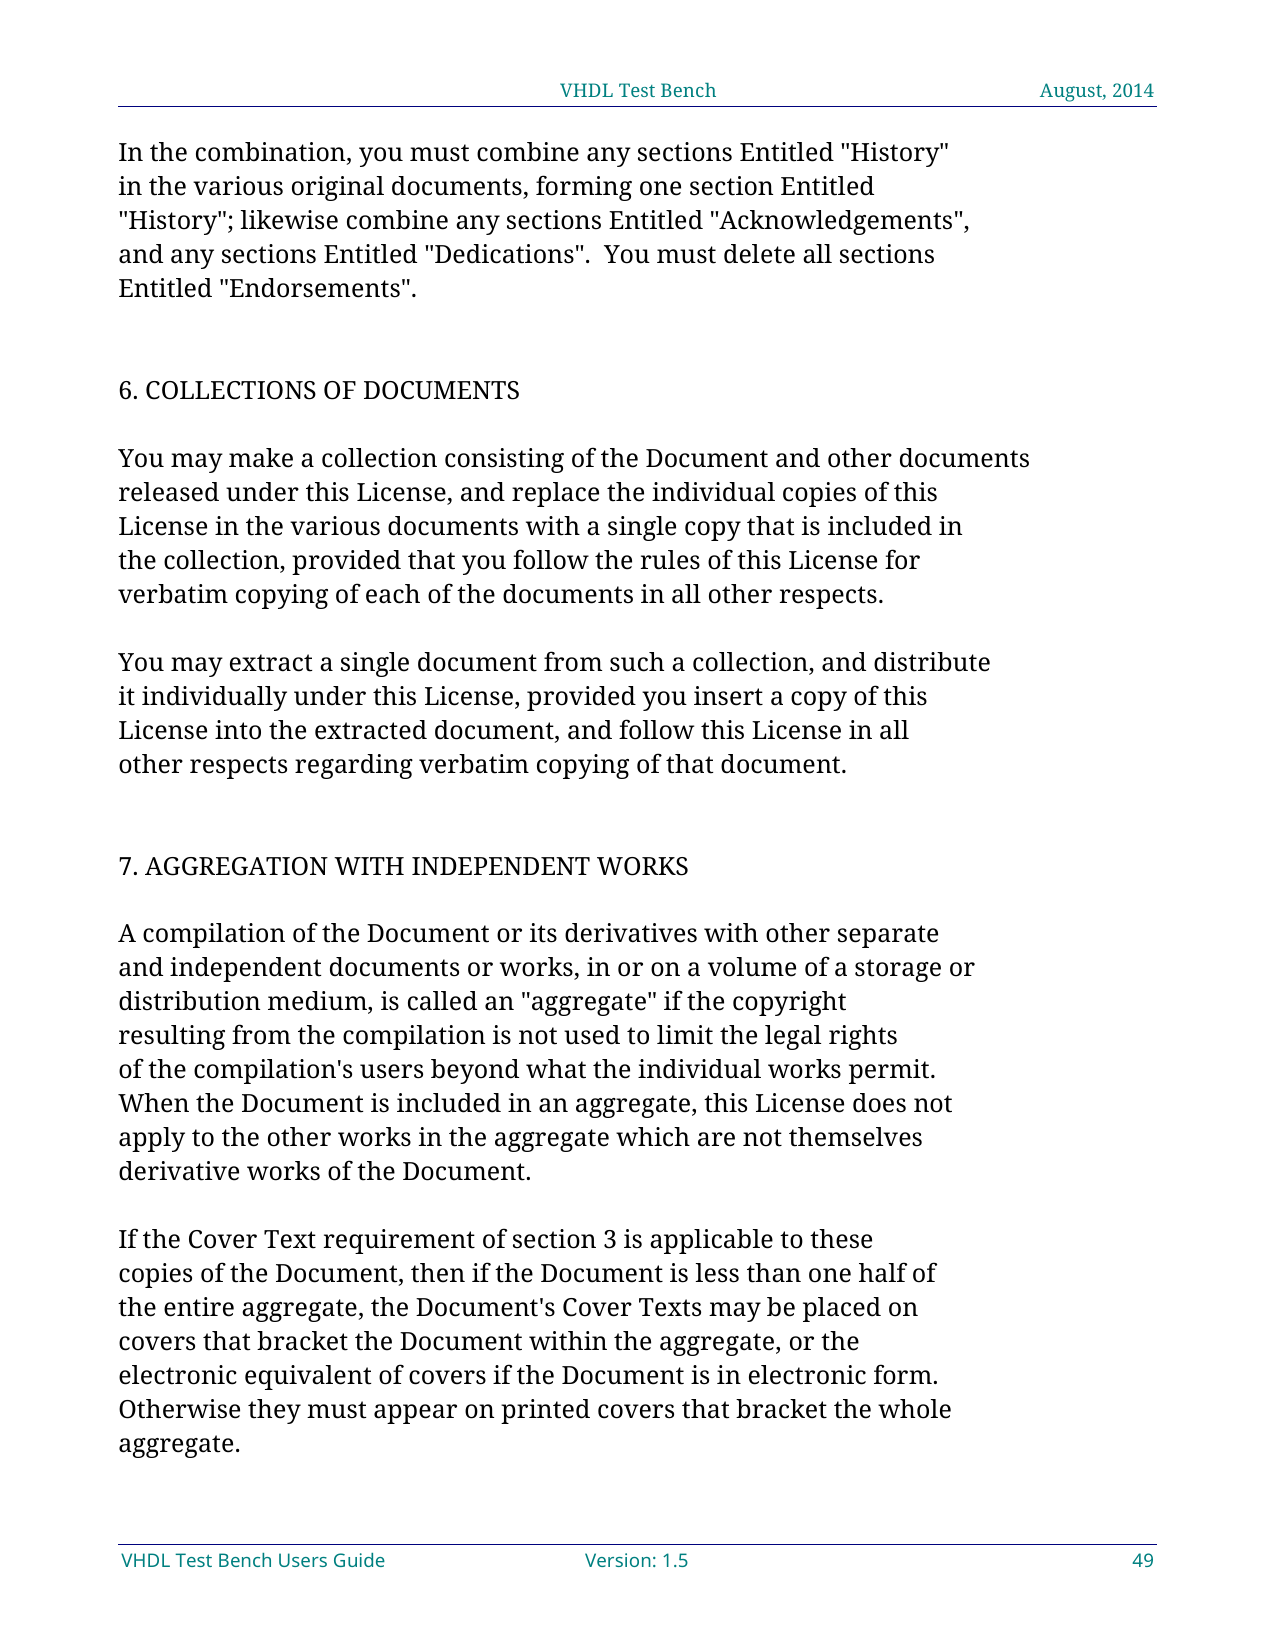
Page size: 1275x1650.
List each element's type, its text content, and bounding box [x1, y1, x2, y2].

text in the various original documents, forming one section Entitled [118, 169, 1157, 203]
text 7. AGGREGATION WITH INDEPENDENT WORKS [118, 848, 1157, 882]
text released under this License, and replace the individual copies of this [118, 475, 1157, 509]
text derivative works of the Document. [118, 1154, 1157, 1188]
text aggregate. [118, 1426, 1157, 1460]
text and independent documents or works, in or on a volume of a storage or [118, 950, 1157, 984]
text verbatim copying of each of the documents in all other respects. [118, 577, 1157, 611]
text and any sections Entitled "Dedications". You must delete all sections [118, 237, 1157, 271]
text covers that bracket the Document within the aggregate, or the [118, 1324, 1157, 1358]
text A compilation of the Document or its derivatives with other separate [118, 916, 1157, 950]
text of the compilation's users beyond what the individual works permit. [118, 1052, 1157, 1086]
text If the Cover Text requirement of section 3 is applicable to these [118, 1222, 1157, 1256]
text Entitled "Endorsements". [118, 271, 1157, 305]
text the collection, provided that you follow the rules of this License for [118, 543, 1157, 577]
text distribution medium, is called an "aggregate" if the copyright [118, 984, 1157, 1018]
text You may make a collection consisting of the Document and other documents [118, 441, 1157, 475]
text resulting from the compilation is not used to limit the legal rights [118, 1018, 1157, 1052]
text copies of the Document, then if the Document is less than one half of [118, 1256, 1157, 1290]
text the entire aggregate, the Document's Cover Texts may be placed on [118, 1290, 1157, 1324]
text You may extract a single document from such a collection, and distribute [118, 645, 1157, 679]
text Otherwise they must appear on printed covers that bracket the whole [118, 1392, 1157, 1426]
text it individually under this License, provided you insert a copy of this [118, 679, 1157, 713]
text In the combination, you must combine any sections Entitled "History" [118, 135, 1157, 169]
text "History"; likewise combine any sections Entitled "Acknowledgements", [118, 203, 1157, 237]
text other respects regarding verbatim copying of that document. [118, 747, 1157, 781]
text apply to the other works in the aggregate which are not themselves [118, 1120, 1157, 1154]
text License into the extracted document, and follow this License in all [118, 713, 1157, 747]
text License in the various documents with a single copy that is included in [118, 509, 1157, 543]
text 6. COLLECTIONS OF DOCUMENTS [118, 373, 1157, 407]
text electronic equivalent of covers if the Document is in electronic form. [118, 1358, 1157, 1392]
text When the Document is included in an aggregate, this License does not [118, 1086, 1157, 1120]
